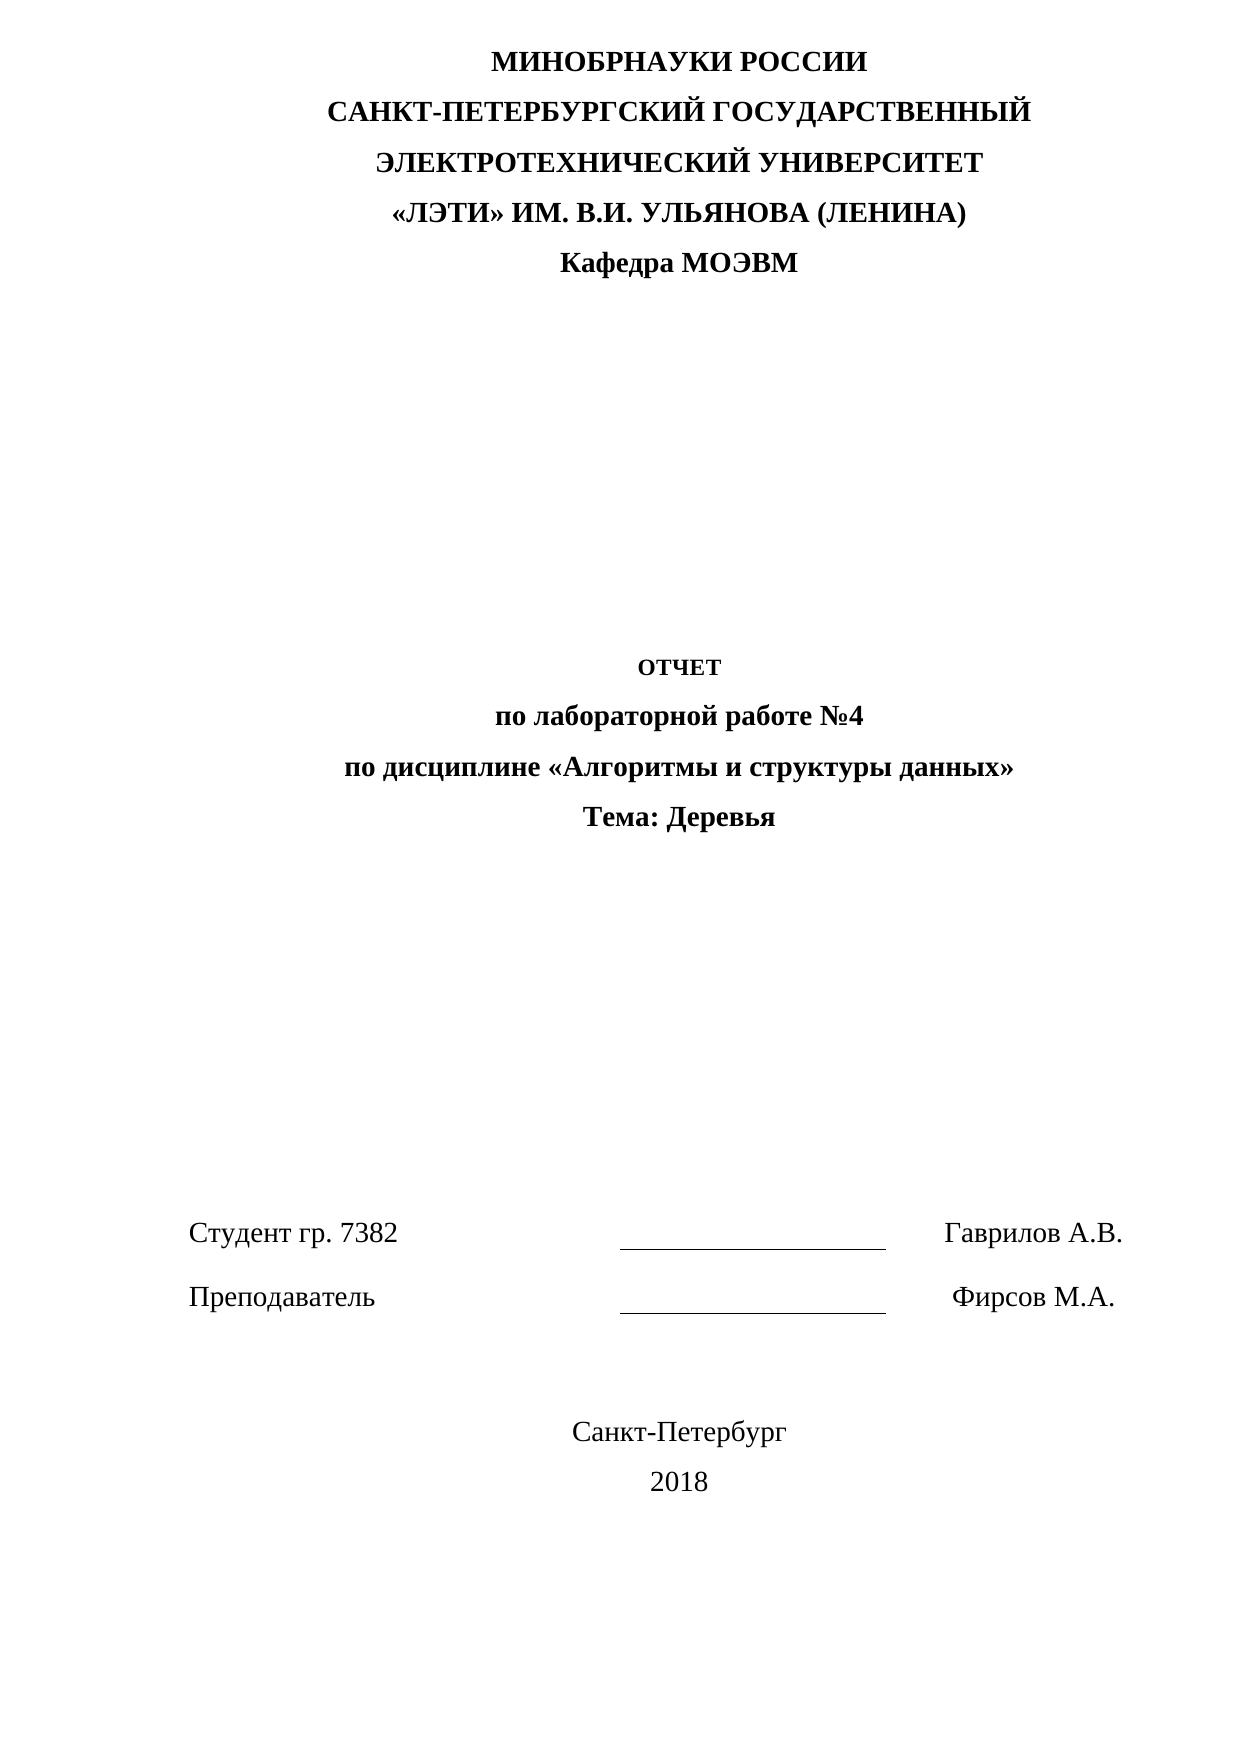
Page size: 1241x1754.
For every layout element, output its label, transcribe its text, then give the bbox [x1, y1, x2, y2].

text электротехнический университет [177, 145, 1181, 178]
table_cell Фирсов М.А. [886, 1249, 1181, 1313]
text МИНОБРНАУКИ РОССИИ [177, 44, 1181, 78]
table_header [620, 1185, 886, 1249]
text отчет [177, 648, 1181, 682]
text Санкт-Петербургский государственный [177, 94, 1181, 128]
table_header Студент гр. 7382 [177, 1185, 620, 1249]
text по дисциплине «Алгоритмы и структуры данных» [177, 749, 1181, 782]
text 2018 [177, 1464, 1181, 1498]
text «ЛЭТИ» им. В.И. Ульянова (Ленина) [177, 195, 1181, 229]
table_cell Преподаватель [177, 1249, 620, 1313]
text Тема: Деревья [177, 799, 1181, 832]
text Санкт-Петербург [177, 1414, 1181, 1448]
table_header Гаврилов А.В. [886, 1185, 1181, 1249]
text Кафедра МОЭВМ [177, 246, 1181, 279]
table_cell [620, 1250, 886, 1313]
text по лабораторной работе №4 [177, 698, 1181, 732]
